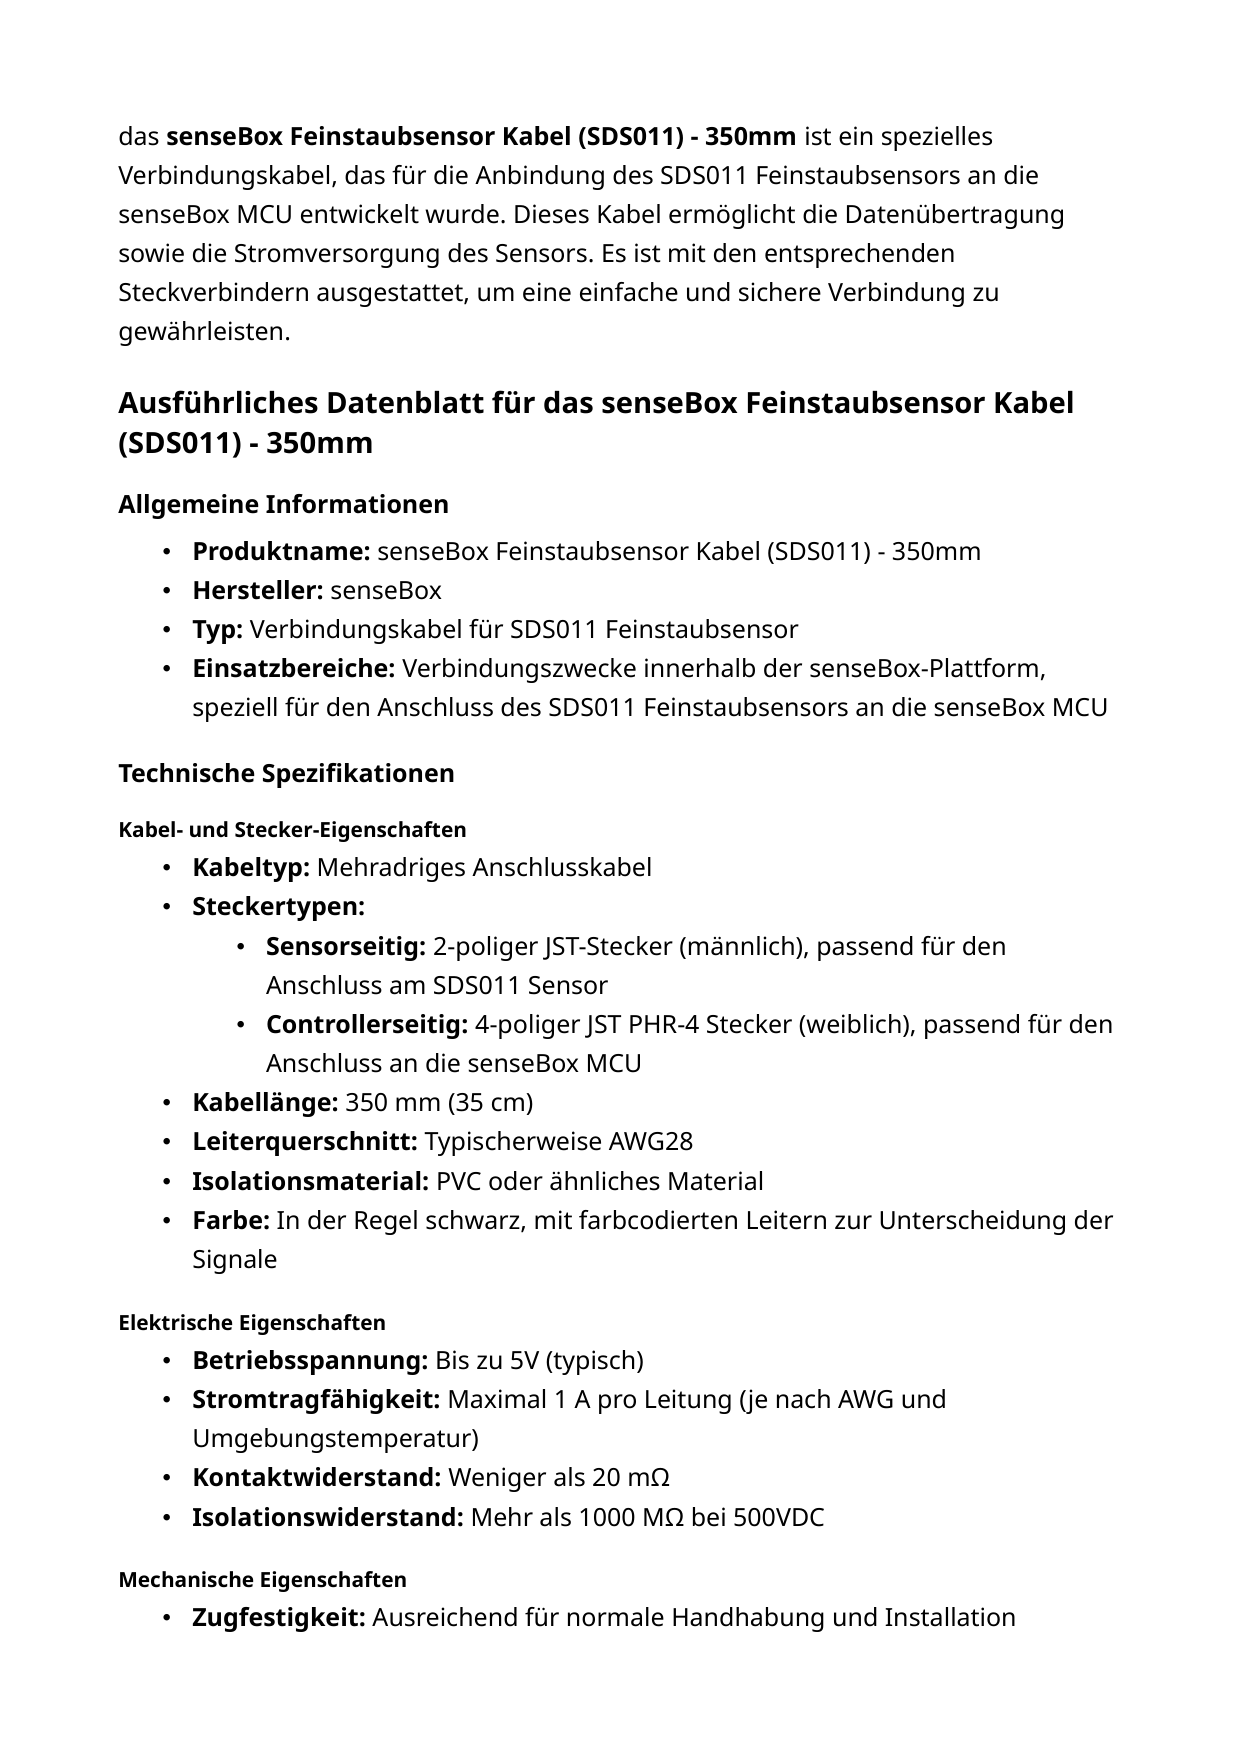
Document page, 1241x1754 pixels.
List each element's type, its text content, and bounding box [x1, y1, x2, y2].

list Leiterquerschnitt: Typischerweise AWG28 [162, 1124, 1122, 1158]
subtitle Mechanische Eigenschaften [118, 1565, 1122, 1594]
list Kabellänge: 350 mm (35 cm) [162, 1085, 1122, 1119]
list Controllerseitig: 4-poliger JST PHR-4 Stecker (weiblich), passend für den Anschluss an die senseBox MCU [236, 1007, 1122, 1080]
list Isolationsmaterial: PVC oder ähnliches Material [162, 1163, 1122, 1197]
subtitle Elektrische Eigenschaften [118, 1308, 1122, 1336]
list Einsatzbereiche: Verbindungszwecke innerhalb der senseBox-Plattform, speziell für den Anschluss des SDS011 Feinstaubsensors an die senseBox MCU [162, 651, 1122, 724]
list Kontaktwiderstand: Weniger als 20 mΩ [162, 1460, 1122, 1494]
list Stromtragfähigkeit: Maximal 1 A pro Leitung (je nach AWG und Umgebungstemperatur) [162, 1382, 1122, 1455]
list Sensorseitig: 2-poliger JST-Stecker (männlich), passend für den Anschluss am SDS011 Sensor [236, 928, 1122, 1001]
text das senseBox Feinstaubsensor Kabel (SDS011) - 350mm ist ein spezielles Verbindungskabel, das für die Anbindung des SDS011 Feinstaubsensors an die senseBox MCU entwickelt wurde. Dieses Kabel ermöglicht die Datenübertragung sowie die Stromversorgung des Sensors. Es ist mit den entsprechenden Steckverbindern ausgestattet, um eine einfache und sichere Verbindung zu gewährleisten. [118, 118, 1122, 348]
subtitle Ausführliches Datenblatt für das senseBox Feinstaubsensor Kabel (SDS011) - 350mm [118, 382, 1122, 462]
subtitle Allgemeine Informationen [118, 487, 1122, 521]
list Isolationswiderstand: Mehr als 1000 MΩ bei 500VDC [162, 1499, 1122, 1533]
list Hersteller: senseBox [162, 572, 1122, 606]
list Typ: Verbindungskabel für SDS011 Feinstaubsensor [162, 612, 1122, 646]
list Betriebsspannung: Bis zu 5V (typisch) [162, 1342, 1122, 1377]
subtitle Technische Spezifikationen [118, 756, 1122, 790]
list Steckertypen: [162, 889, 1122, 923]
list Produktname: senseBox Feinstaubsensor Kabel (SDS011) - 350mm [162, 533, 1122, 567]
list Farbe: In der Regel schwarz, mit farbcodierten Leitern zur Unterscheidung der Signale [162, 1202, 1122, 1276]
list Zugfestigkeit: Ausreichend für normale Handhabung und Installation [162, 1600, 1122, 1634]
list Kabeltyp: Mehradriges Anschlusskabel [162, 850, 1122, 884]
subtitle Kabel- und Stecker-Eigenschaften [118, 815, 1122, 844]
